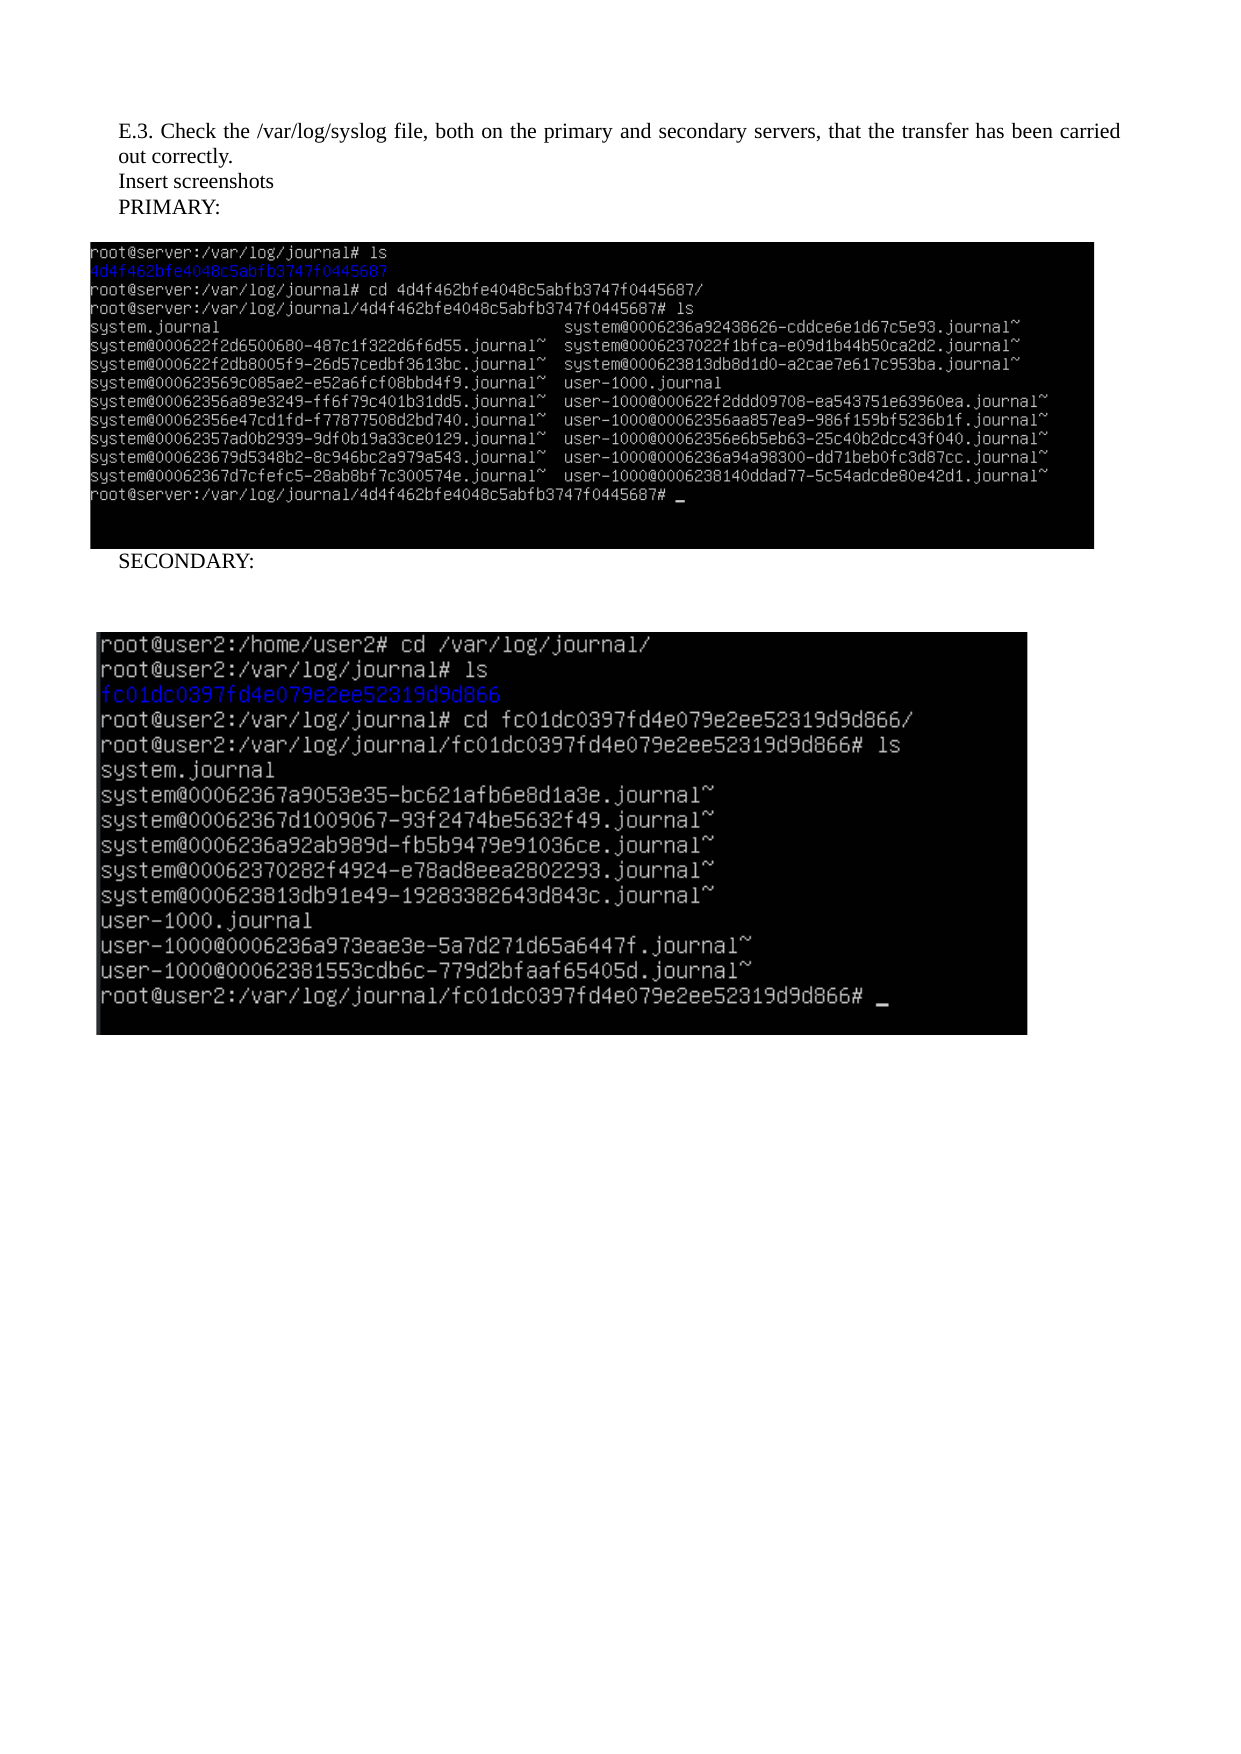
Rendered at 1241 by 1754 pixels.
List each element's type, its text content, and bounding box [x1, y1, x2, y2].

text PRIMARY: [118, 194, 1122, 219]
text Insert screenshots [118, 168, 1122, 194]
text SECONDARY: [118, 334, 1122, 574]
picture [90, 242, 1095, 549]
text E.3. Check the /var/log/syslog file, both on the primary and secondary servers, that the transfer has been carried out correctly. [118, 118, 1122, 168]
picture [96, 632, 1028, 1035]
